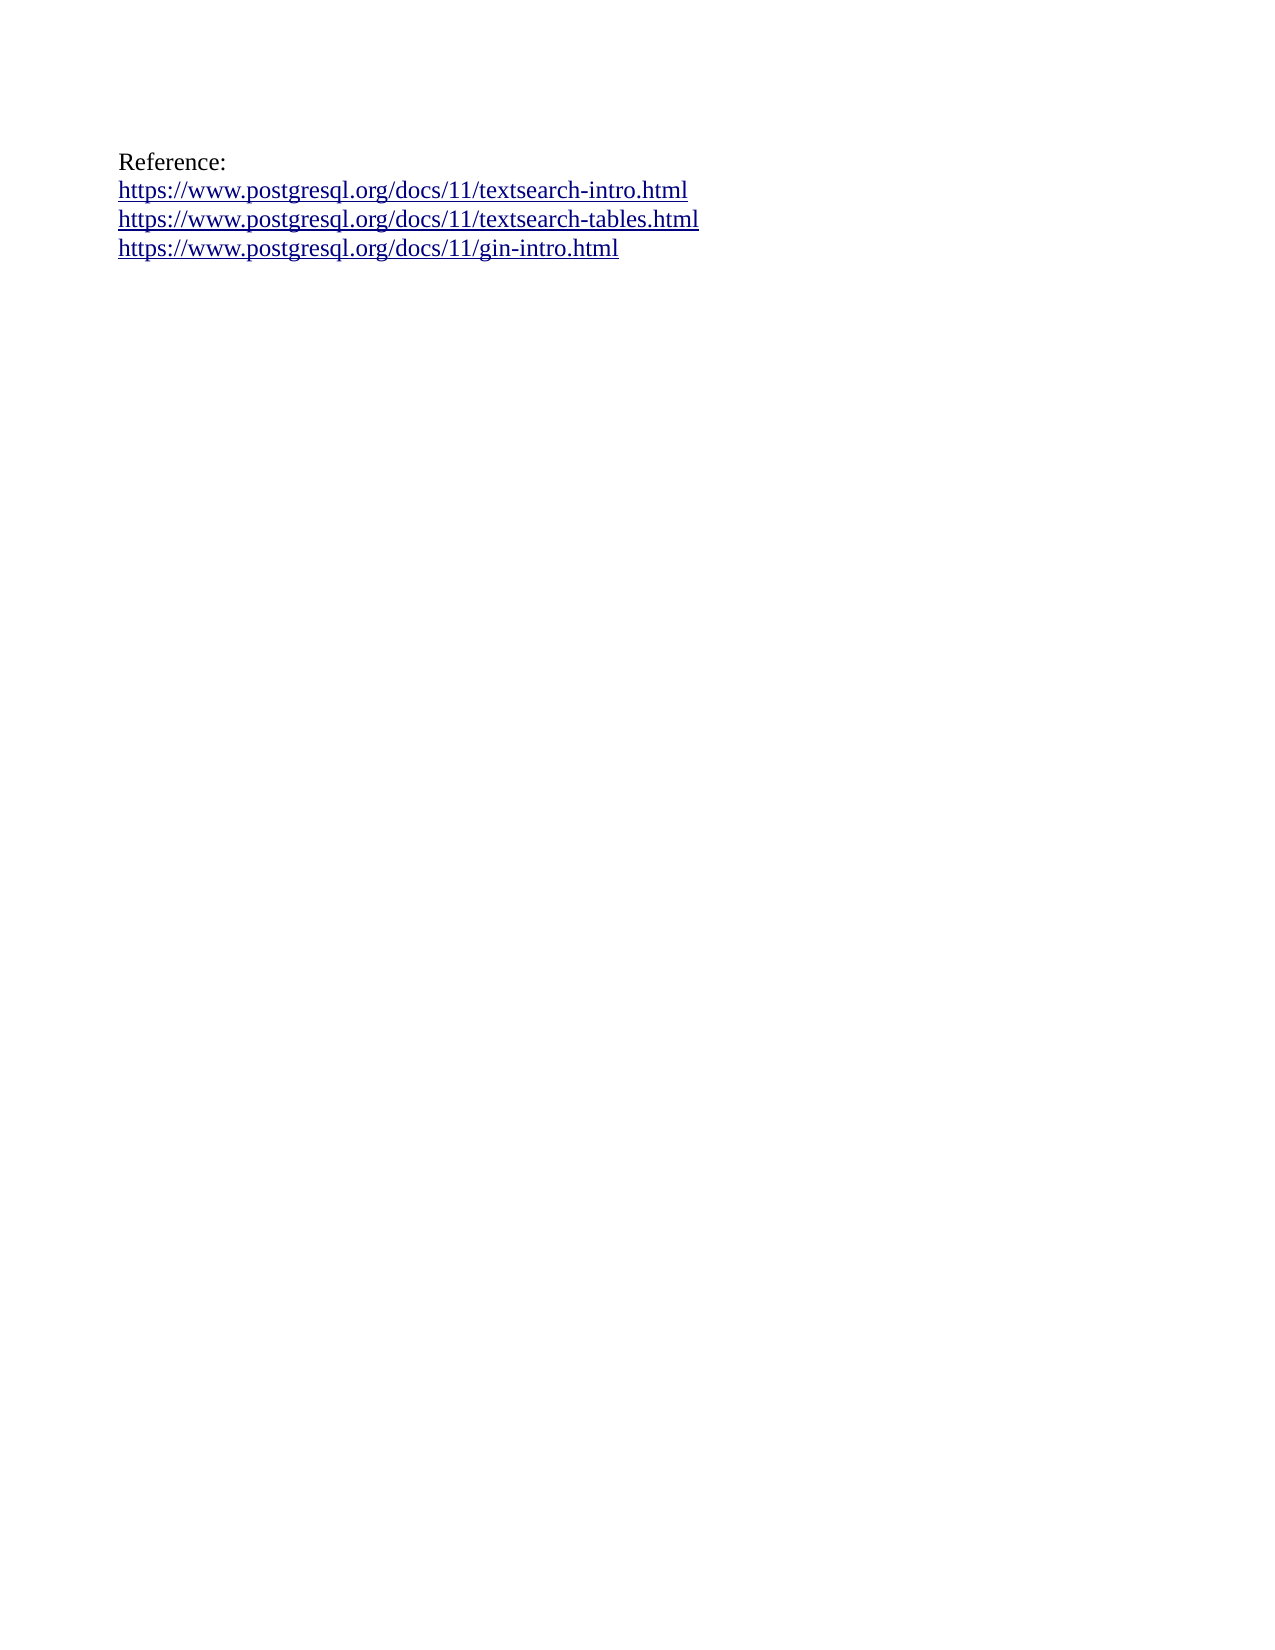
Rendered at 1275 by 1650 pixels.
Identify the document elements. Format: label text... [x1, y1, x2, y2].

text Reference: [118, 147, 1157, 176]
text https://www.postgresql.org/docs/11/textsearch-tables.html [118, 204, 1157, 233]
text https://www.postgresql.org/docs/11/textsearch-intro.html [118, 176, 1157, 204]
text https://www.postgresql.org/docs/11/gin-intro.html [118, 233, 1157, 262]
